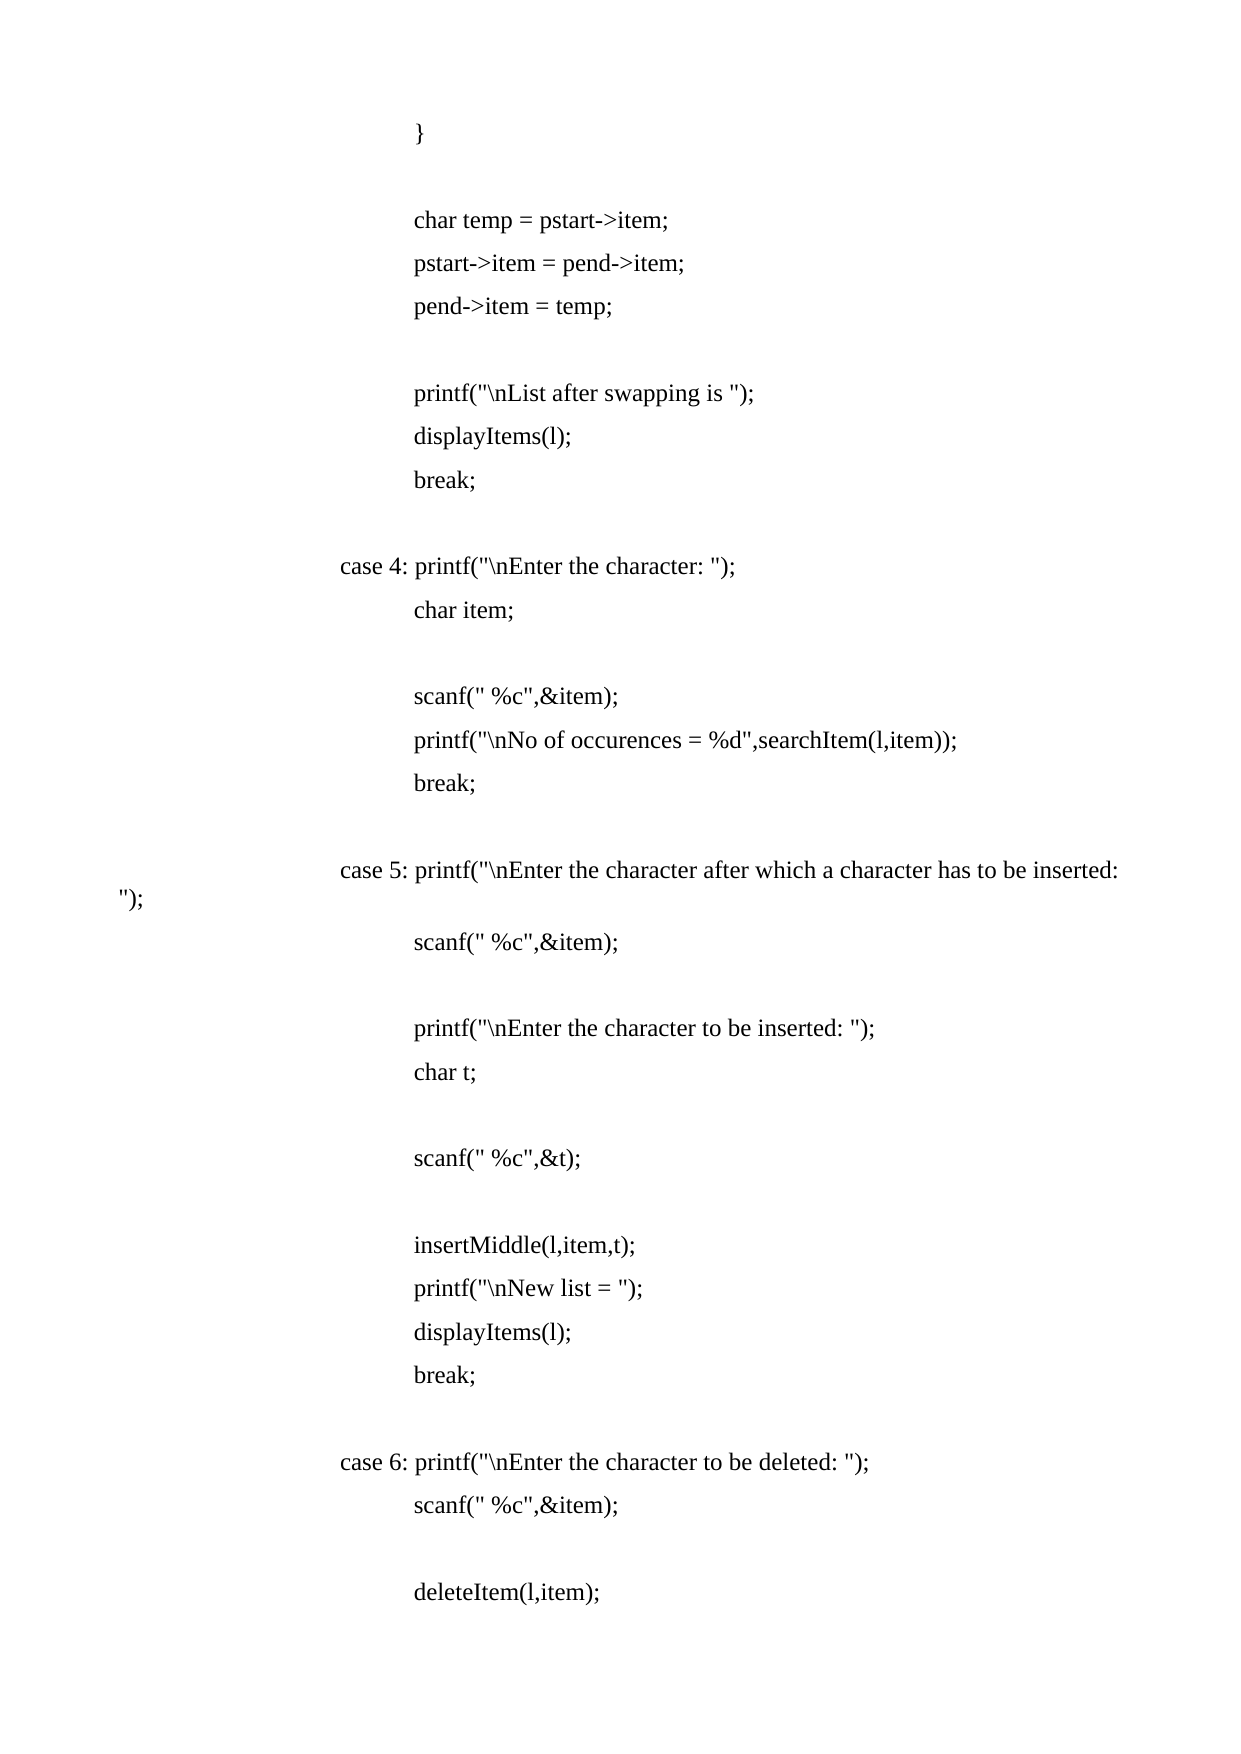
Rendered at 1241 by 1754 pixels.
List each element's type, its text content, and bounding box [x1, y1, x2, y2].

text scanf(" %c",&item); [118, 681, 1122, 710]
text break; [118, 465, 1122, 493]
text char temp = pstart->item; [118, 205, 1122, 233]
text pend->item = temp; [118, 291, 1122, 320]
text case 6: printf("\nEnter the character to be deleted: "); [118, 1447, 1122, 1476]
text scanf(" %c",&t); [118, 1143, 1122, 1172]
text case 4: printf("\nEnter the character: "); [118, 551, 1122, 580]
text char item; [118, 595, 1122, 623]
text break; [118, 1360, 1122, 1389]
text displayItems(l); [118, 1317, 1122, 1346]
text char t; [118, 1057, 1122, 1086]
text printf("\nNew list = "); [118, 1273, 1122, 1302]
text deleteItem(l,item); [118, 1577, 1122, 1606]
text displayItems(l); [118, 421, 1122, 450]
text insertMiddle(l,item,t); [118, 1230, 1122, 1259]
text pstart->item = pend->item; [118, 248, 1122, 277]
text } [118, 118, 1122, 147]
text printf("\nList after swapping is "); [118, 378, 1122, 407]
text break; [118, 768, 1122, 797]
text printf("\nEnter the character to be inserted: "); [118, 1013, 1122, 1042]
text case 5: printf("\nEnter the character after which a character has to be inserted: "); [118, 855, 1122, 912]
text scanf(" %c",&item); [118, 1490, 1122, 1519]
text printf("\nNo of occurences = %d",searchItem(l,item)); [118, 725, 1122, 753]
text scanf(" %c",&item); [118, 927, 1122, 956]
